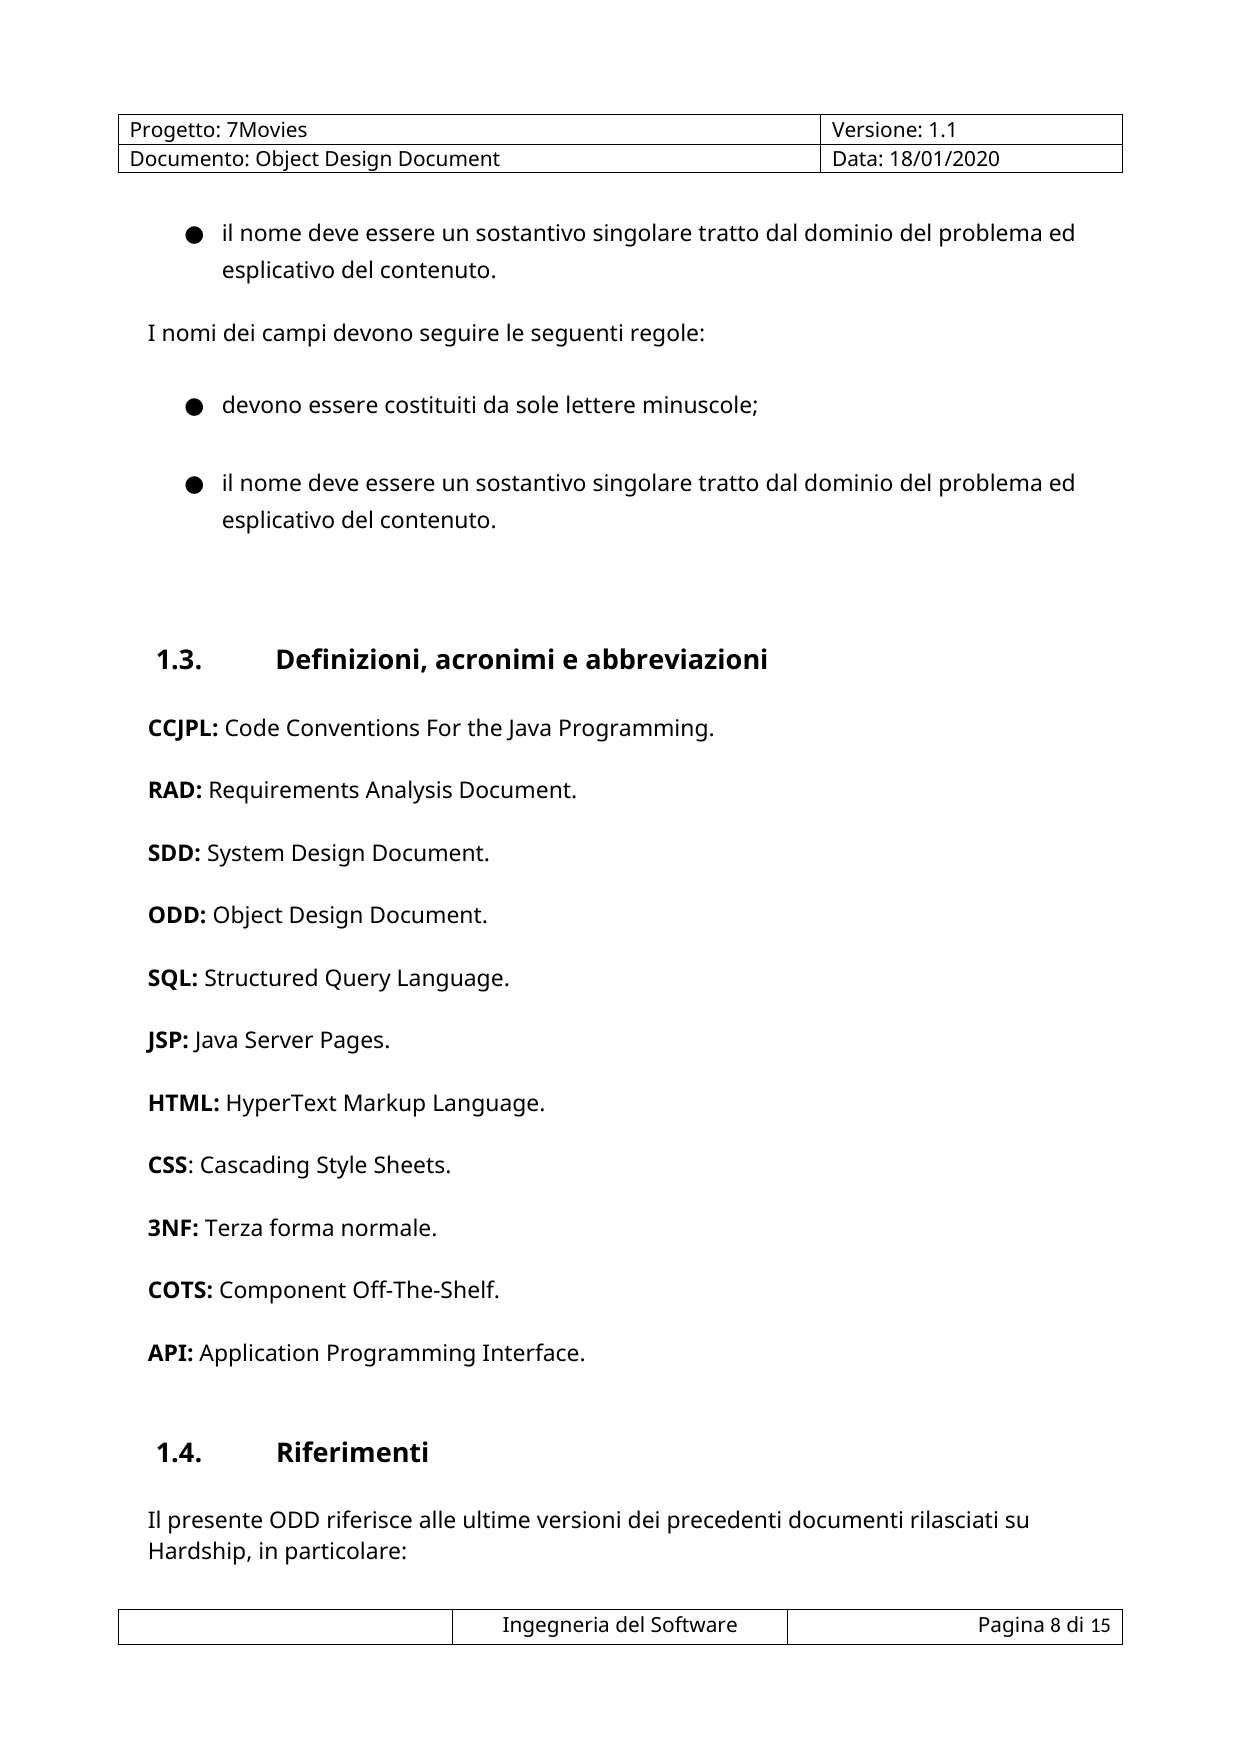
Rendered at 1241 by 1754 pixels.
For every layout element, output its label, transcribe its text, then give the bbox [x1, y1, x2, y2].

text ODD: Object Design Document. [148, 899, 1122, 930]
text RAD: Requirements Analysis Document. [148, 774, 1122, 805]
list il nome deve essere un sostantivo singolare tratto dal dominio del problema ed esplicativo del contenuto. [184, 457, 1122, 536]
text SQL: Structured Query Language. [148, 962, 1122, 993]
list il nome deve essere un sostantivo singolare tratto dal dominio del problema ed esplicativo del contenuto. [184, 207, 1122, 285]
text SDD: System Design Document. [148, 837, 1122, 868]
list Definizioni, acronimi e abbreviazioni [156, 641, 1122, 677]
text HTML: HyperText Markup Language. [148, 1087, 1122, 1118]
list devono essere costituiti da sole lettere minuscole; [184, 379, 1122, 426]
text I nomi dei campi devono seguire le seguenti regole: [148, 317, 1122, 348]
text JSP: Java Server Pages. [148, 1024, 1122, 1055]
text API: Application Programming Interface. [148, 1337, 1122, 1368]
text 3NF: Terza forma normale. [148, 1212, 1122, 1243]
text COTS: Component Off-The-Shelf. [148, 1274, 1122, 1305]
text Il presente ODD riferisce alle ultime versioni dei precedenti documenti rilasciati su Hardship, in particolare: [148, 1504, 1122, 1567]
text CCJPL: Code Conventions For the Java Programming. [148, 712, 1122, 743]
text CSS: Cascading Style Sheets. [148, 1149, 1122, 1180]
list Riferimenti [156, 1433, 1122, 1470]
